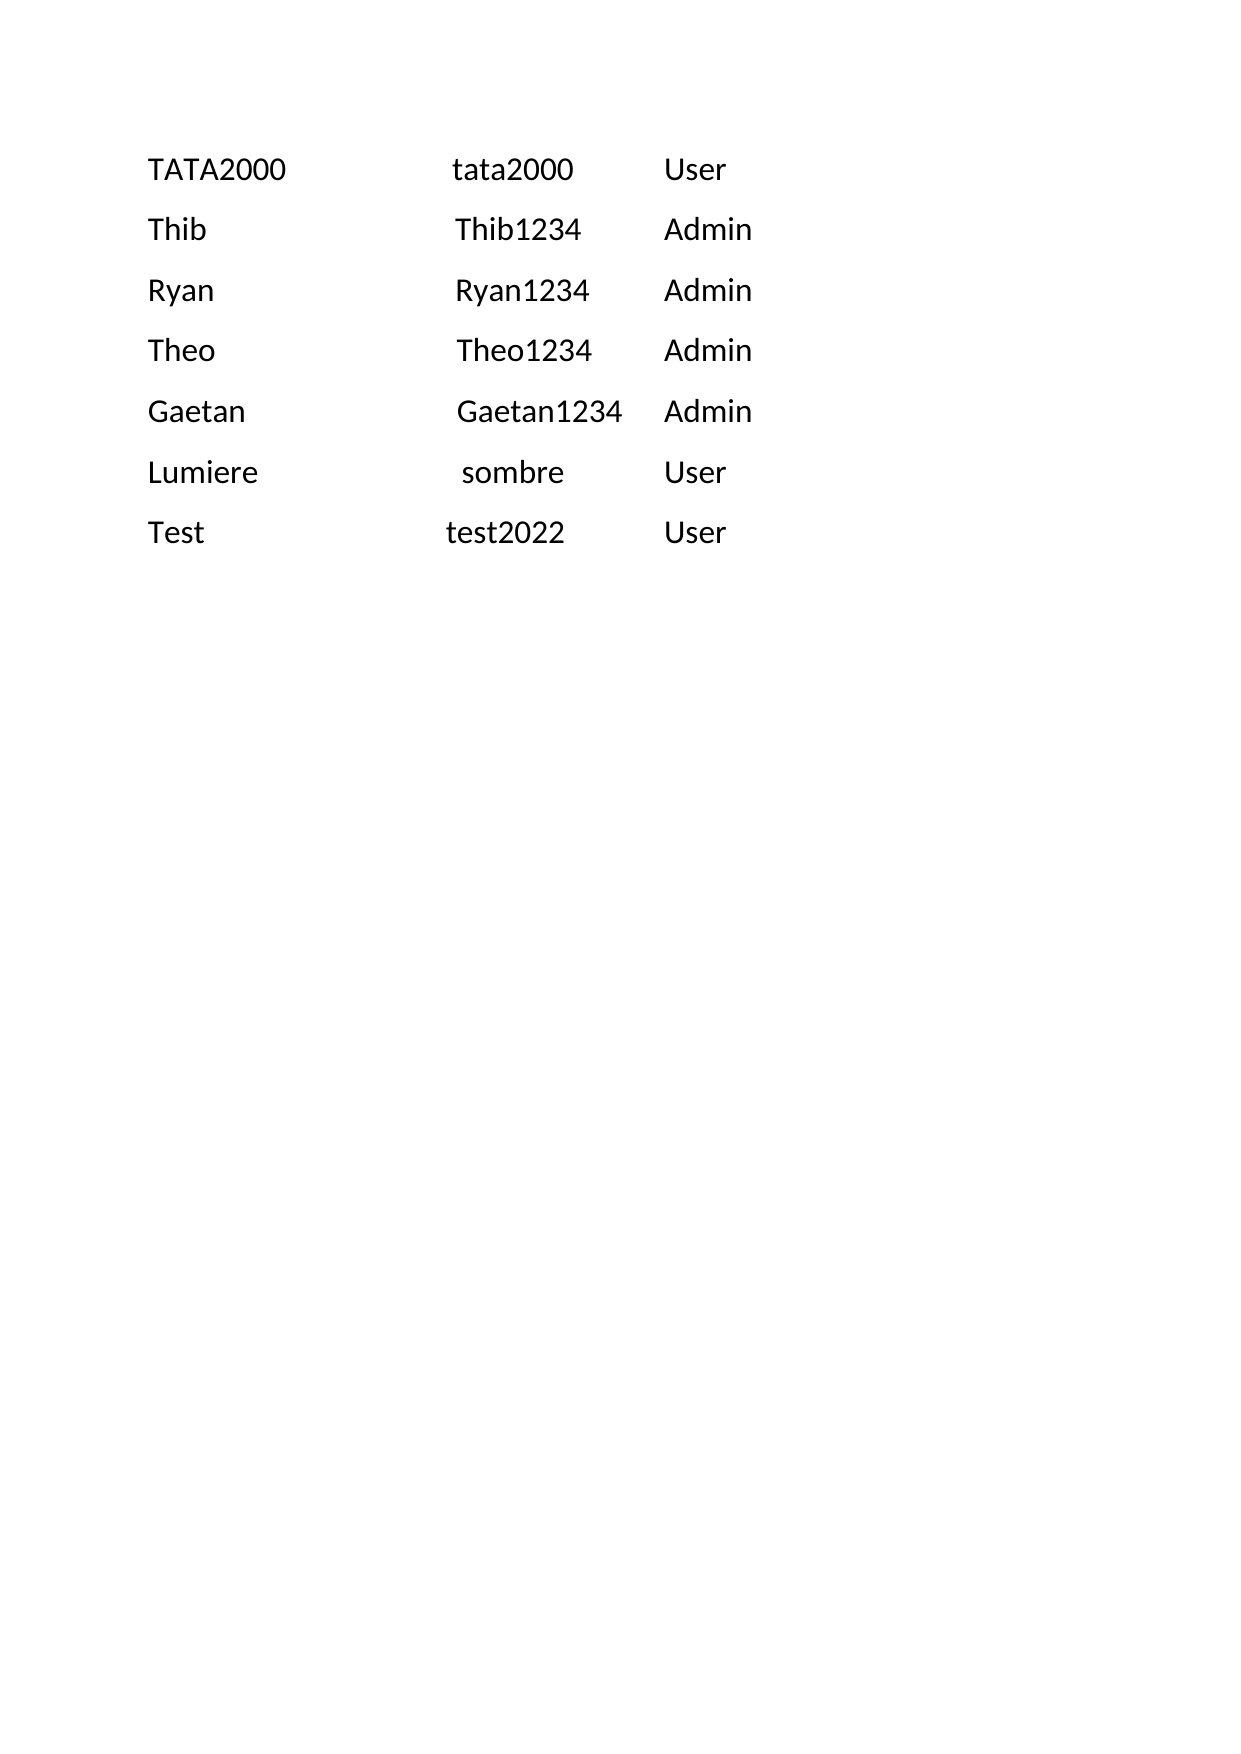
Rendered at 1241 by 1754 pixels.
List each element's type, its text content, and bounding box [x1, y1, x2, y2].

text TATA2000 tata2000 User [148, 148, 1093, 188]
text Theo Theo1234 Admin [148, 329, 1093, 370]
text Lumiere sombre User [148, 451, 1093, 491]
text Ryan Ryan1234 Admin [148, 269, 1093, 309]
text Gaetan Gaetan1234 Admin [148, 390, 1093, 431]
text Thib Thib1234 Admin [148, 208, 1093, 249]
text Test test2022 User [148, 511, 1093, 552]
